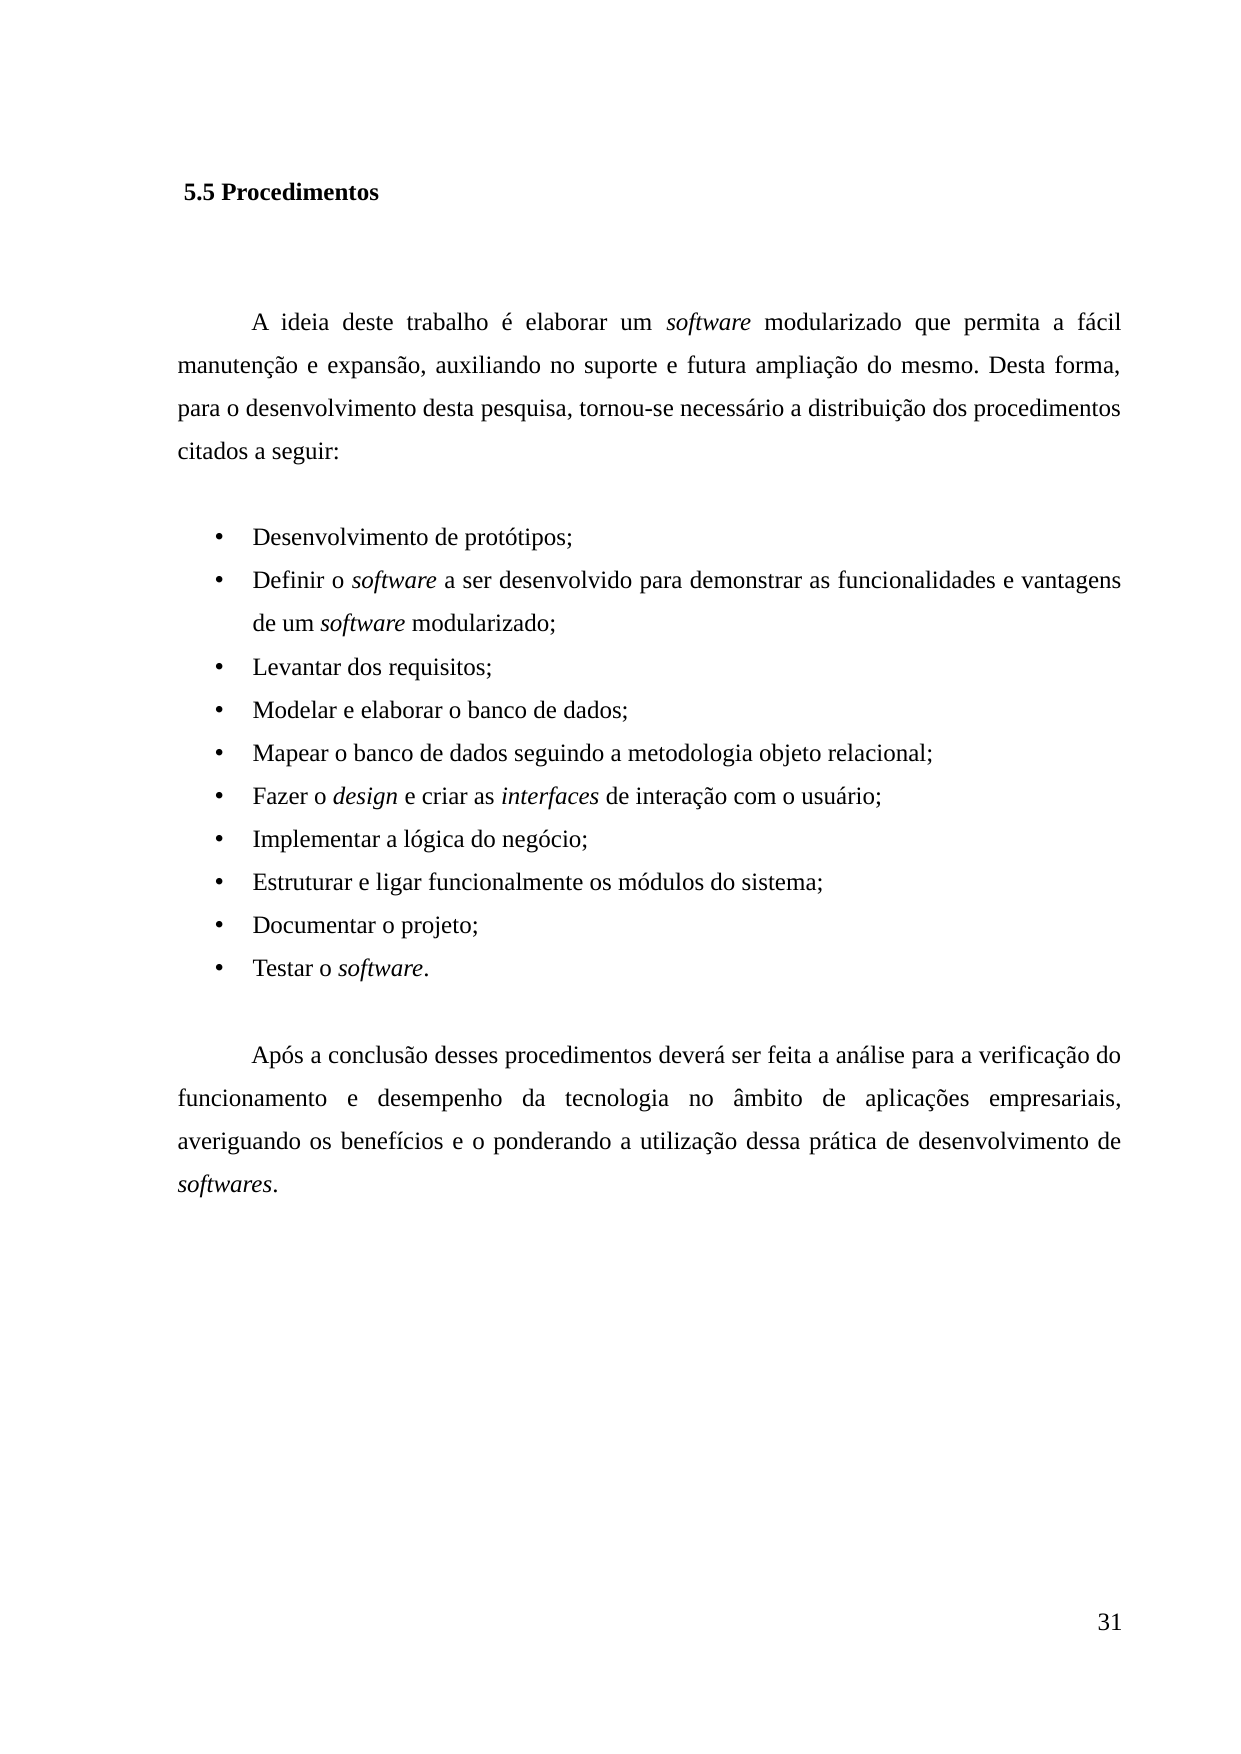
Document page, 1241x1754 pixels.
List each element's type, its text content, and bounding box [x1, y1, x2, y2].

list Estruturar e ligar funcionalmente os módulos do sistema; [215, 867, 1122, 896]
list Testar o software. [215, 953, 1122, 982]
list Mapear o banco de dados seguindo a metodologia objeto relacional; [215, 738, 1122, 767]
list Definir o software a ser desenvolvido para demonstrar as funcionalidades e vantagens de um software modularizado; [215, 565, 1122, 637]
text Após a conclusão desses procedimentos deverá ser feita a análise para a verificação do funcionamento e desempenho da tecnologia no âmbito de aplicações empresariais, averiguando os benefícios e o ponderando a utilização dessa prática de desenvolvimento de softwares. [177, 1040, 1122, 1198]
text A ideia deste trabalho é elaborar um software modularizado que permita a fácil manutenção e expansão, auxiliando no suporte e futura ampliação do mesmo. Desta forma, para o desenvolvimento desta pesquisa, tornou-se necessário a distribuição dos procedimentos citados a seguir: [177, 307, 1122, 465]
list Desenvolvimento de protótipos; [215, 522, 1122, 551]
list Levantar dos requisitos; [215, 652, 1122, 680]
list Fazer o design e criar as interfaces de interação com o usuário; [215, 781, 1122, 810]
list Modelar e elaborar o banco de dados; [215, 695, 1122, 723]
subtitle Procedimentos [177, 177, 1122, 206]
list Documentar o projeto; [215, 910, 1122, 939]
list Implementar a lógica do negócio; [215, 824, 1122, 853]
